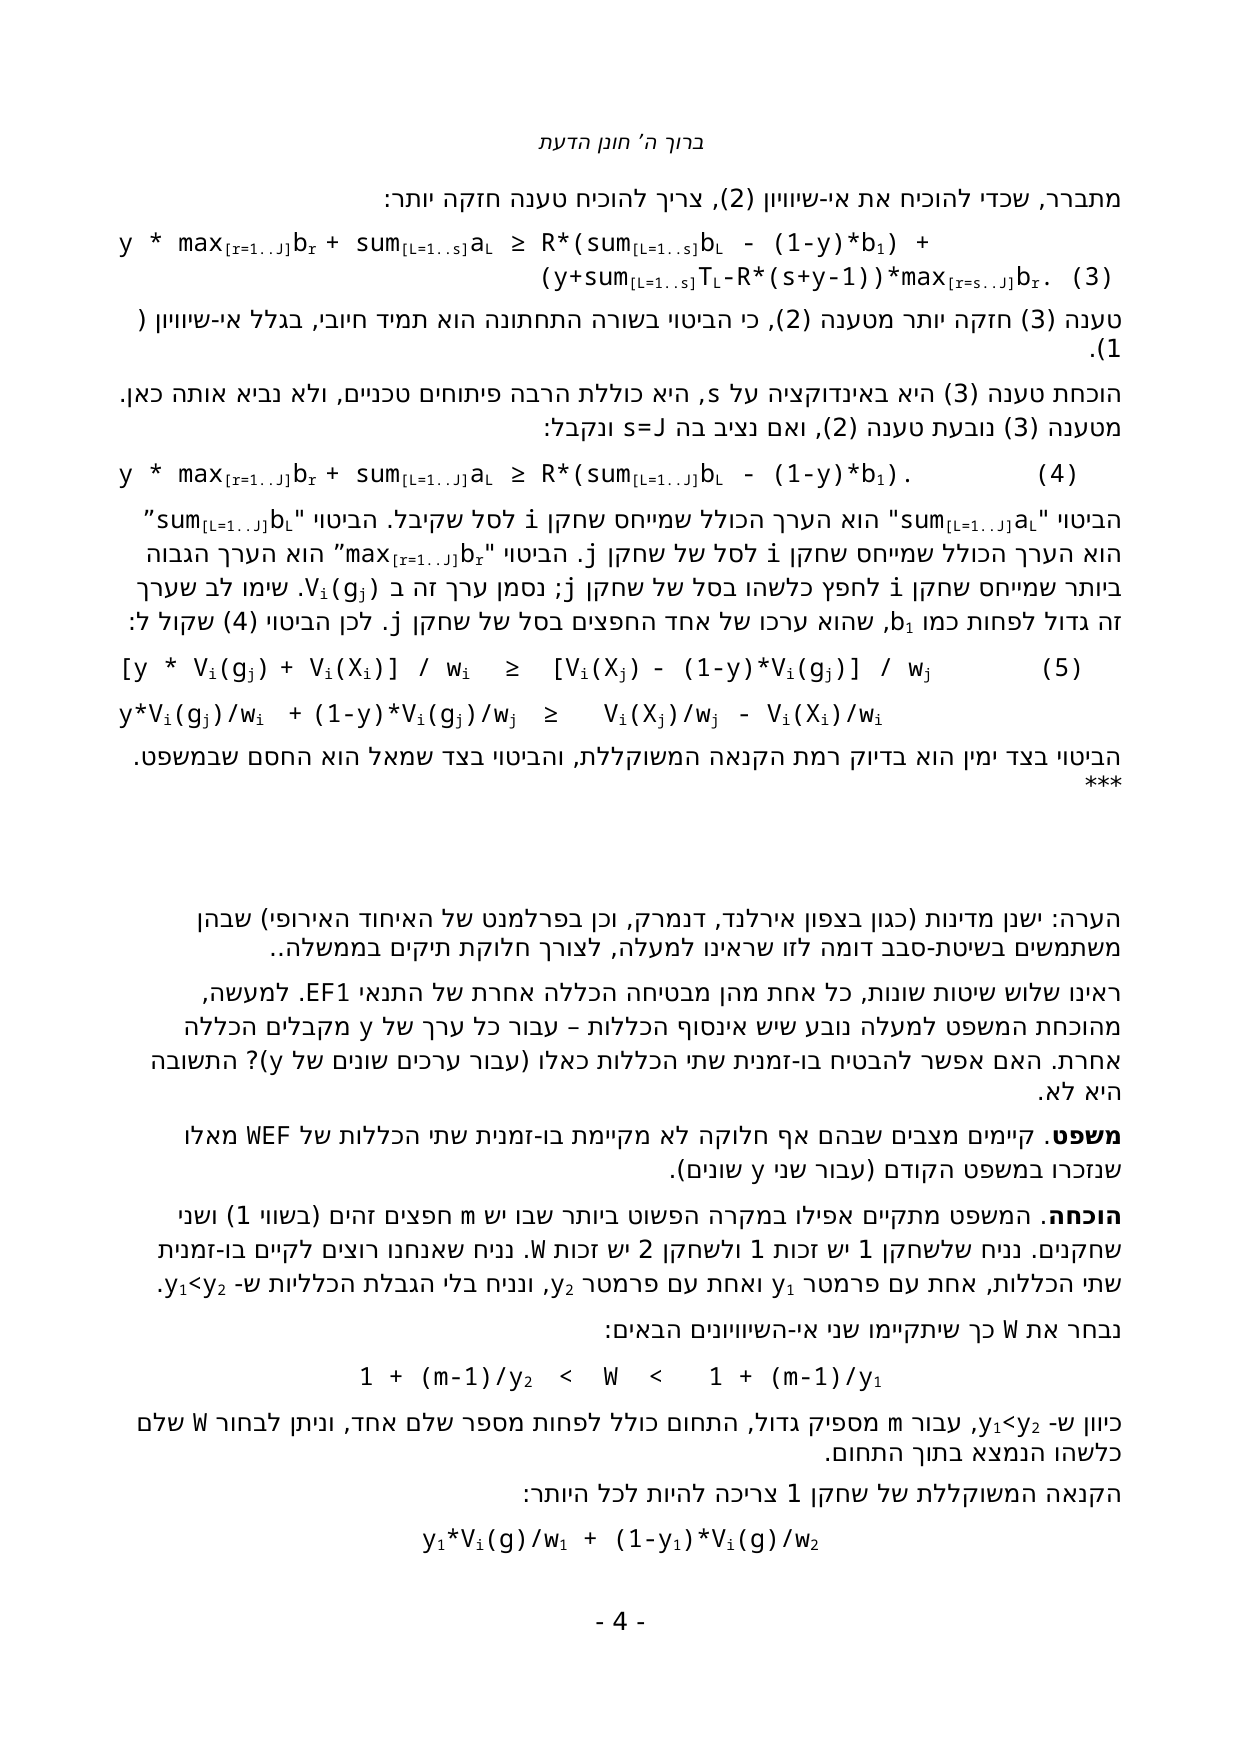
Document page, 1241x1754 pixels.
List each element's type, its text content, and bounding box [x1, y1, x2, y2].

text y * max[r=1..J]br + sum[L=1..J]aL ≥ R*(sum[L=1..J]bL - (1-y)*b1). (4) [118, 456, 1122, 489]
text y*Vi(gj)/wi + (1-y)*Vi(gj)/wj ≥ Vi(Xj)/wj - Vi(Xi)/wi [118, 696, 1122, 730]
text y * max[r=1..J]br + sum[L=1..s]aL ≥ R*(sum[L=1..s]bL - (1-y)*b1) + (y+sum[L=1..s]TL-R*(s+y-1))*max[r=s..J]br. (3) [118, 225, 1122, 293]
text הוכחת טענה (3) היא באינדוקציה על s, היא כוללת הרבה פיתוחים טכניים, ולא נביא אותה כאן. מטענה (3) נובעת טענה (2), ואם נציב בה s=J ונקבל: [118, 375, 1122, 443]
text [y * Vi(gj) + Vi(Xi)] / wi ≥ [Vi(Xj) - (1-y)*Vi(gj)] / wj (5) [118, 650, 1122, 684]
text משפט. קיימים מצבים שבהם אף חלוקה לא מקיימת בו-זמנית שתי הכללות של WEF מאלו שנזכרו במשפט הקודם (עבור שני y שונים). [118, 1118, 1122, 1186]
text טענה (3) חזקה יותר מטענה (2), כי הביטוי בשורה התחתונה הוא תמיד חיובי, בגלל אי-שיוויון (1). [118, 305, 1122, 363]
text ראינו שלוש שיטות שונות, כל אחת מהן מבטיחה הכללה אחרת של התנאי EF1. למעשה, מהוכחת המשפט למעלה נובע שיש אינסוף הכללות – עבור כל ערך של y מקבלים הכללה אחרת. האם אפשר להבטיח בו-זמנית שתי הכללות כאלו (עבור ערכים שונים של y)? התשובה היא לא. [118, 974, 1122, 1106]
text הביטוי בצד ימין הוא בדיוק רמת הקנאה המשוקללת, והביטוי בצד שמאל הוא החסם שבמשפט. *** [118, 742, 1122, 800]
text הוכחה. המשפט מתקיים אפילו במקרה הפשוט ביותר שבו יש m חפצים זהים (בשווי 1) ושני שחקנים. נניח שלשחקן 1 יש זכות 1 ולשחקן 2 יש זכות W. נניח שאנחנו רוצים לקיים בו-זמנית שתי הכללות, אחת עם פרמטר y1 ואחת עם פרמטר y2, ונניח בלי הגבלת הכלליות ש- y1<y2. [118, 1198, 1122, 1300]
text הקנאה המשוקללת של שחקן 1 צריכה להיות לכל היותר: [118, 1479, 1122, 1509]
text y1*Vi(g)/w1 + (1-y1)*Vi(g)/w2 [118, 1521, 1122, 1555]
text מתברר, שכדי להוכיח את אי-שיוויון (2), צריך להוכיח טענה חזקה יותר: [118, 184, 1122, 213]
text נבחר את W כך שיתקיימו שני אי-השיוויונים הבאים: [118, 1312, 1122, 1346]
text הערה: ישנן מדינות (כגון בצפון אירלנד, דנמרק, וכן בפרלמנט של האיחוד האירופי) שבהן משתמשים בשיטת-סבב דומה לזו שראינו למעלה, לצורך חלוקת תיקים בממשלה.. [118, 904, 1122, 963]
text 1 + (m-1)/y2 < W < 1 + (m-1)/y1 [118, 1358, 1122, 1392]
text הביטוי "sum[L=1..J]aL" הוא הערך הכולל שמייחס שחקן i לסל שקיבל. הביטוי "sum[L=1..J]bL” הוא הערך הכולל שמייחס שחקן i לסל של שחקן j. הביטוי "max[r=1..J]br” הוא הערך הגבוה ביותר שמייחס שחקן i לחפץ כלשהו בסל של שחקן j; נסמן ערך זה ב Vi(gj). שימו לב שערך זה גדול לפחות כמו b1, שהוא ערכו של אחד החפצים בסל של שחקן j. לכן הביטוי (4) שקול ל: [118, 502, 1122, 638]
text כיוון ש- y1<y2, עבור m מספיק גדול, התחום כולל לפחות מספר שלם אחד, וניתן לבחור W שלם כלשהו הנמצא בתוך התחום. [118, 1404, 1122, 1467]
